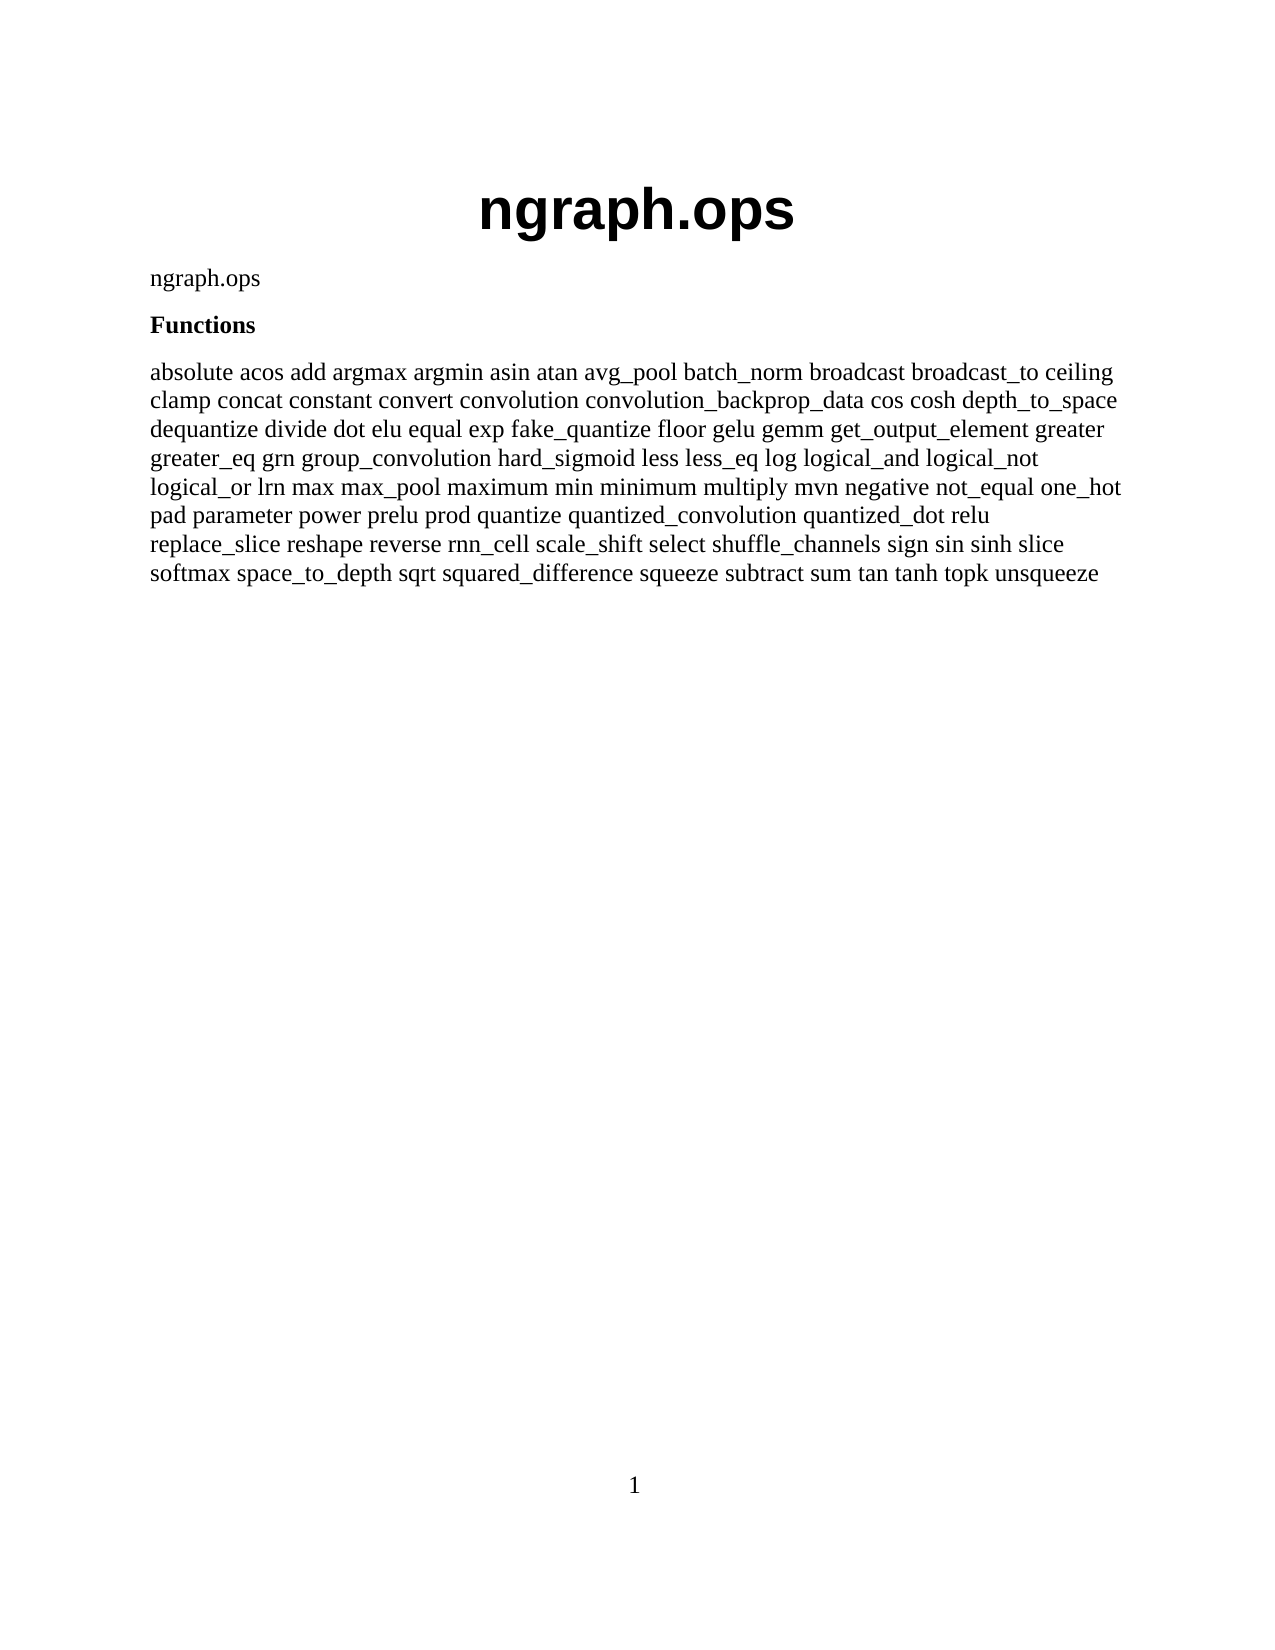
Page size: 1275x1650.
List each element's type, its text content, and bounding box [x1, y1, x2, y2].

text Functions [150, 310, 1125, 339]
title ngraph.ops [150, 175, 1125, 242]
text ngraph.ops [150, 263, 1125, 292]
text absolute acos add argmax argmin asin atan avg_pool batch_norm broadcast broadcast_to ceiling clamp concat constant convert convolution convolution_backprop_data cos cosh depth_to_space dequantize divide dot elu equal exp fake_quantize floor gelu gemm get_output_element greater greater_eq grn group_convolution hard_sigmoid less less_eq log logical_and logical_not logical_or lrn max max_pool maximum min minimum multiply mvn negative not_equal one_hot pad parameter power prelu prod quantize quantized_convolution quantized_dot relu replace_slice reshape reverse rnn_cell scale_shift select shuffle_channels sign sin sinh slice softmax space_to_depth sqrt squared_difference squeeze subtract sum tan tanh topk unsqueeze [150, 357, 1125, 587]
